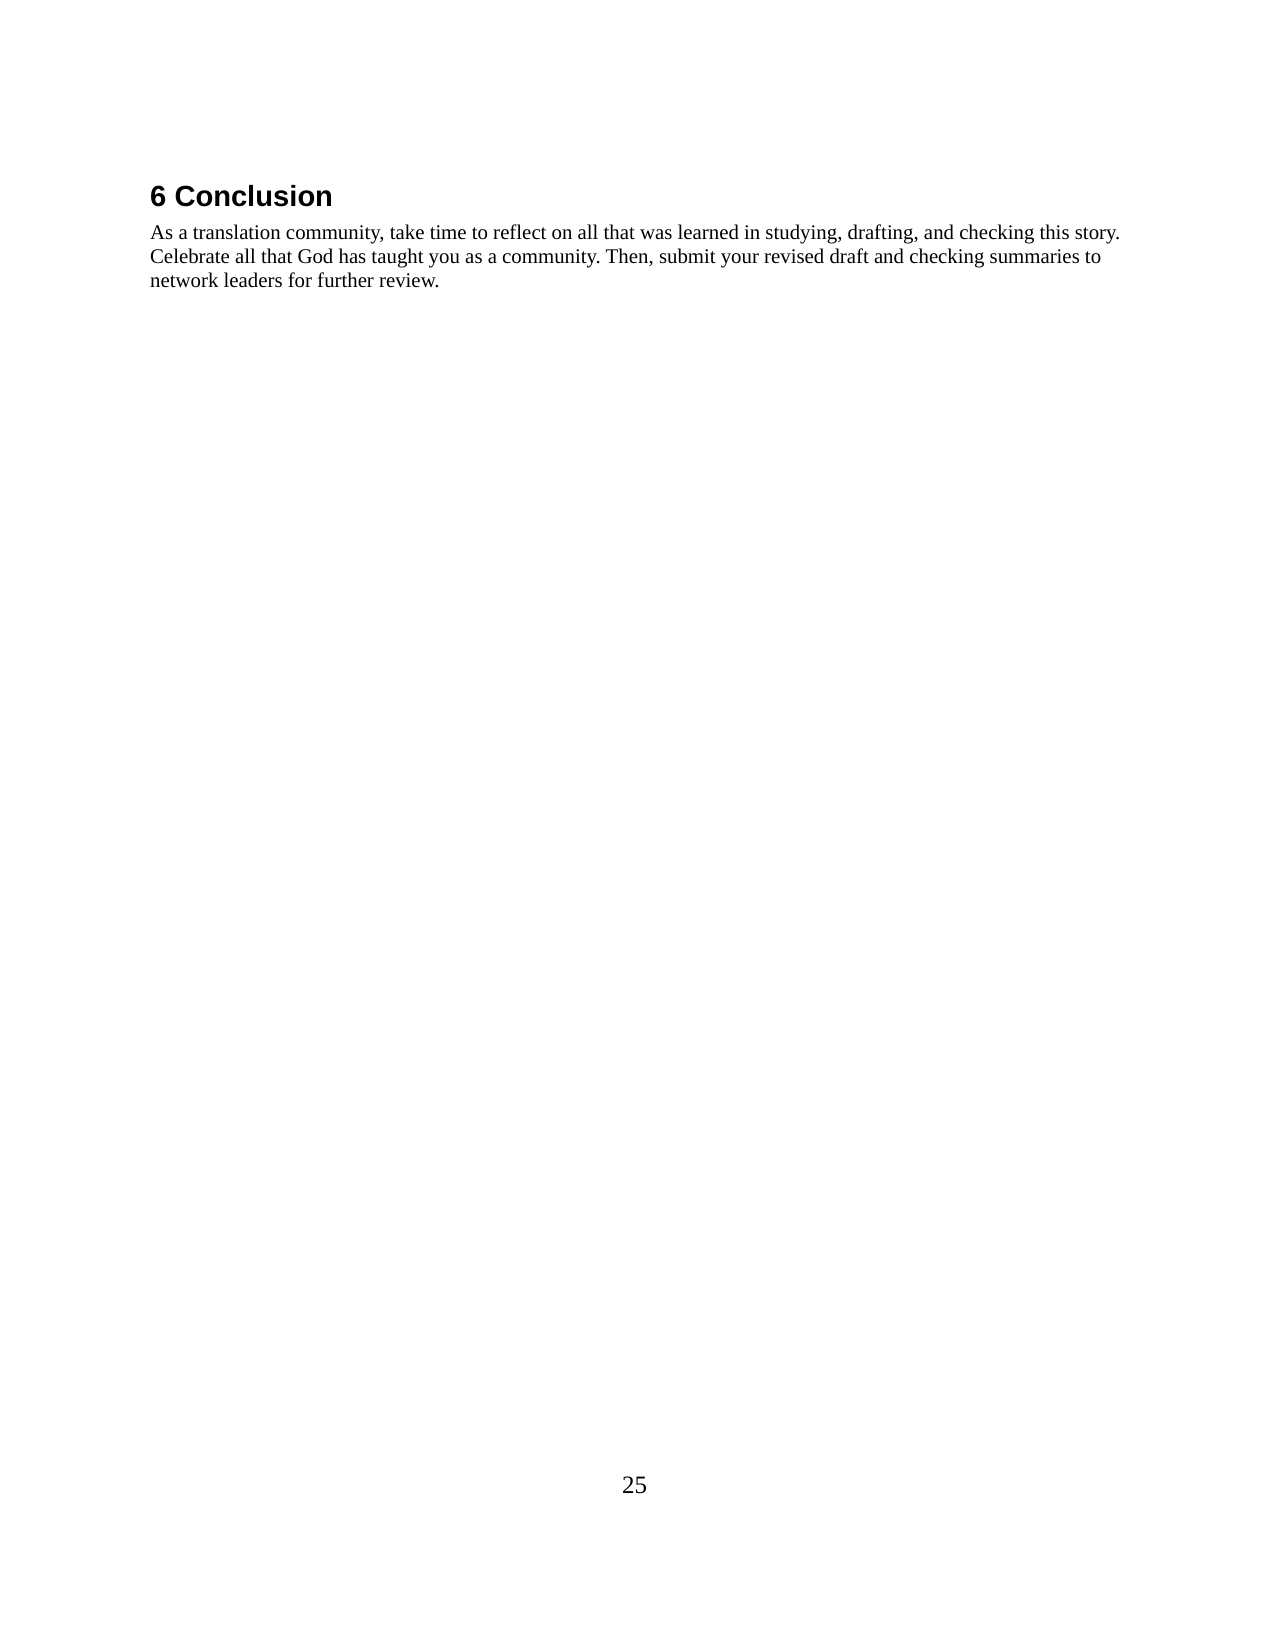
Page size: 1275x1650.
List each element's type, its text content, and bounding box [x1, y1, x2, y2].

text As a translation community, take time to reflect on all that was learned in studying, drafting, and checking this story. Celebrate all that God has taught you as a community. Then, submit your revised draft and checking summaries to network leaders for further review. [150, 220, 1125, 292]
subtitle 6 Conclusion [150, 179, 1125, 212]
